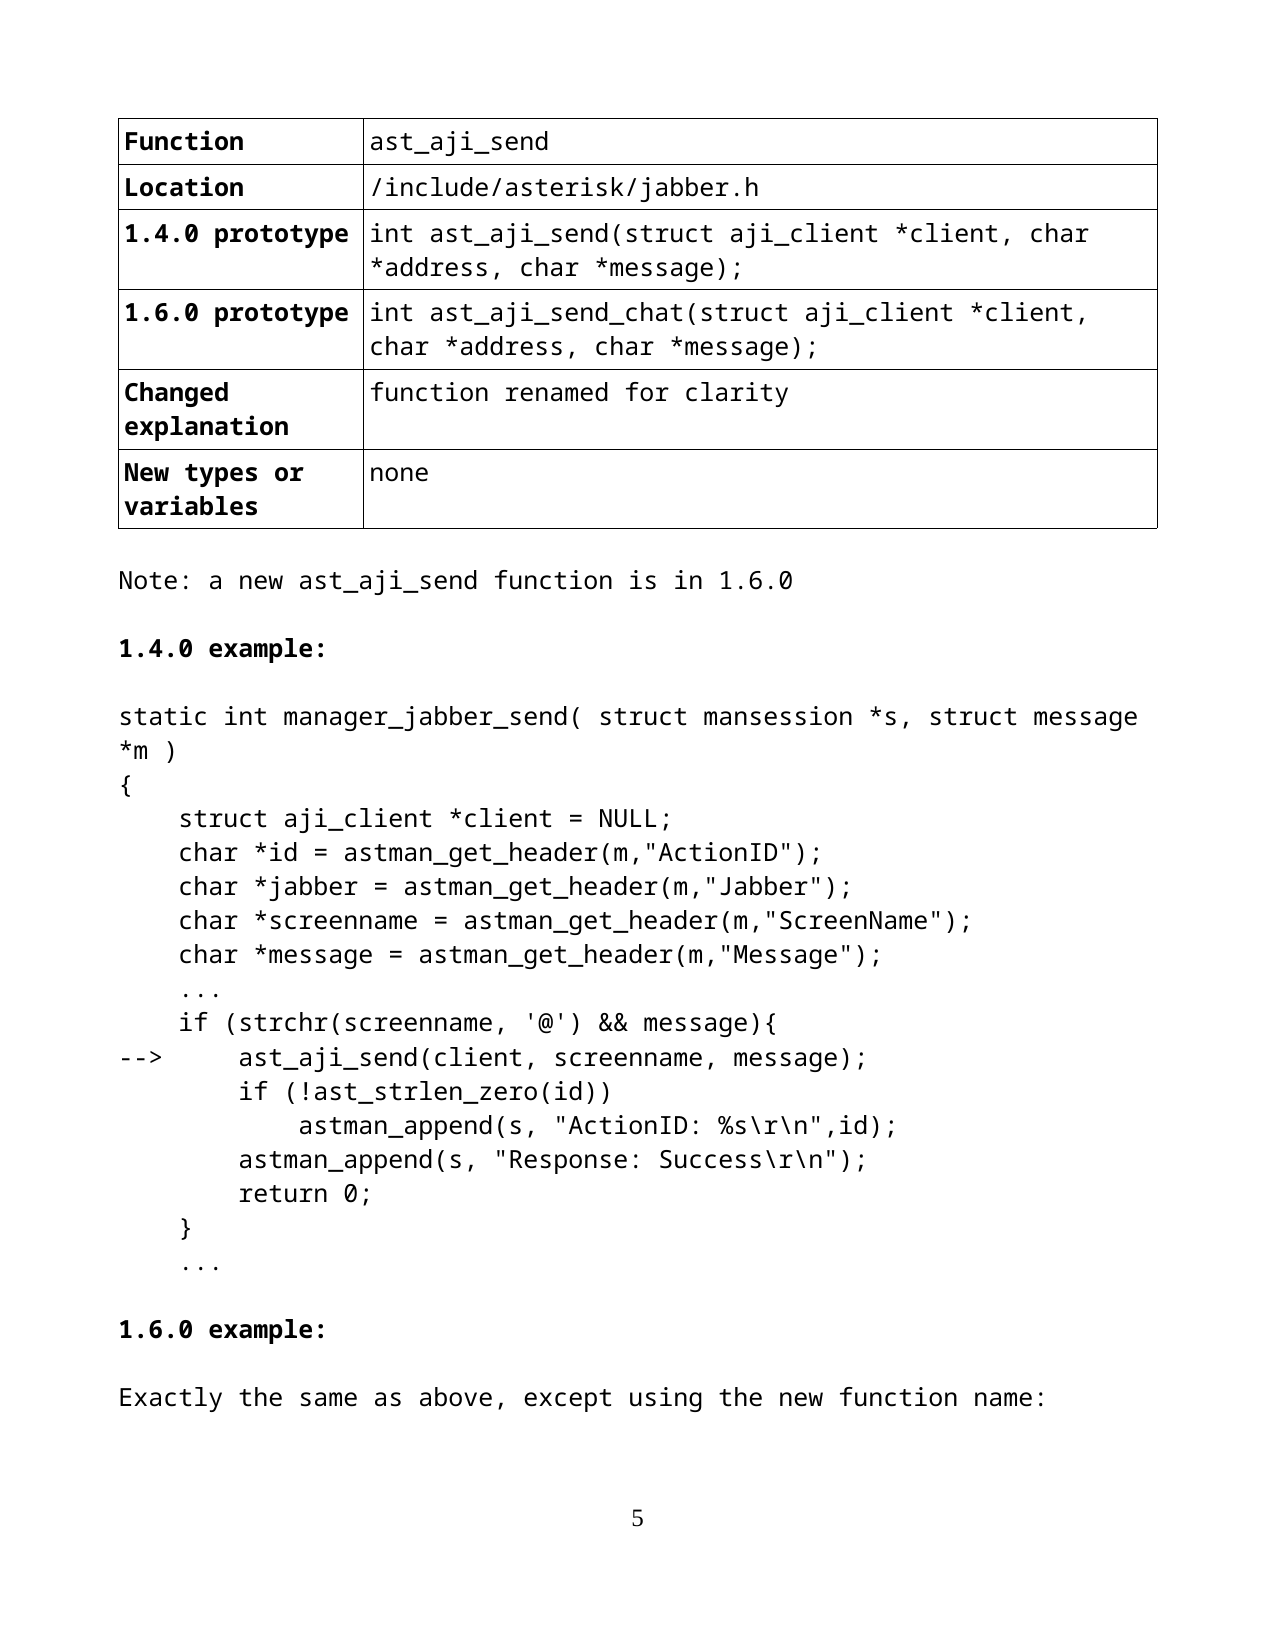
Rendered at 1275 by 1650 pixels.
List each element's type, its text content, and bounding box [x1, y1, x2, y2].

text } [118, 1209, 1157, 1243]
table_cell 1.6.0 prototype [119, 290, 363, 369]
text ... [118, 971, 1157, 1005]
text astman_append(s, "ActionID: %s\r\n",id); [118, 1107, 1157, 1141]
table_cell int ast_aji_send_chat(struct aji_client *client, char *address, char *message); [364, 290, 1157, 369]
table_cell /include/asterisk/jabber.h [364, 165, 1157, 209]
text return 0; [118, 1175, 1157, 1209]
text Note: a new ast_aji_send function is in 1.6.0 [118, 562, 1157, 596]
table_cell none [364, 450, 1157, 528]
text char *jabber = astman_get_header(m,"Jabber"); [118, 869, 1157, 903]
table_header ast_aji_send [364, 119, 1157, 164]
text char *screenname = astman_get_header(m,"ScreenName"); [118, 903, 1157, 937]
text char *id = astman_get_header(m,"ActionID"); [118, 835, 1157, 869]
text Exactly the same as above, except using the new function name: [118, 1380, 1157, 1414]
table_header Function [119, 119, 363, 164]
text 1.4.0 example: [118, 630, 1157, 664]
text char *message = astman_get_header(m,"Message"); [118, 937, 1157, 971]
text 1.6.0 example: [118, 1312, 1157, 1346]
text astman_append(s, "Response: Success\r\n"); [118, 1141, 1157, 1175]
table_cell int ast_aji_send(struct aji_client *client, char *address, char *message); [364, 210, 1157, 289]
table_cell New types or variables [119, 450, 363, 528]
table_cell Changed explanation [119, 370, 363, 448]
text { [118, 767, 1157, 801]
text static int manager_jabber_send( struct mansession *s, struct message *m ) [118, 698, 1157, 767]
table_cell Location [119, 165, 363, 209]
text ... [118, 1243, 1157, 1278]
text --> ast_aji_send(client, screenname, message); [118, 1039, 1157, 1073]
text if (!ast_strlen_zero(id)) [118, 1073, 1157, 1107]
text if (strchr(screenname, '@') && message){ [118, 1005, 1157, 1039]
text struct aji_client *client = NULL; [118, 801, 1157, 835]
table_cell 1.4.0 prototype [119, 210, 363, 289]
table_cell function renamed for clarity [364, 370, 1157, 448]
